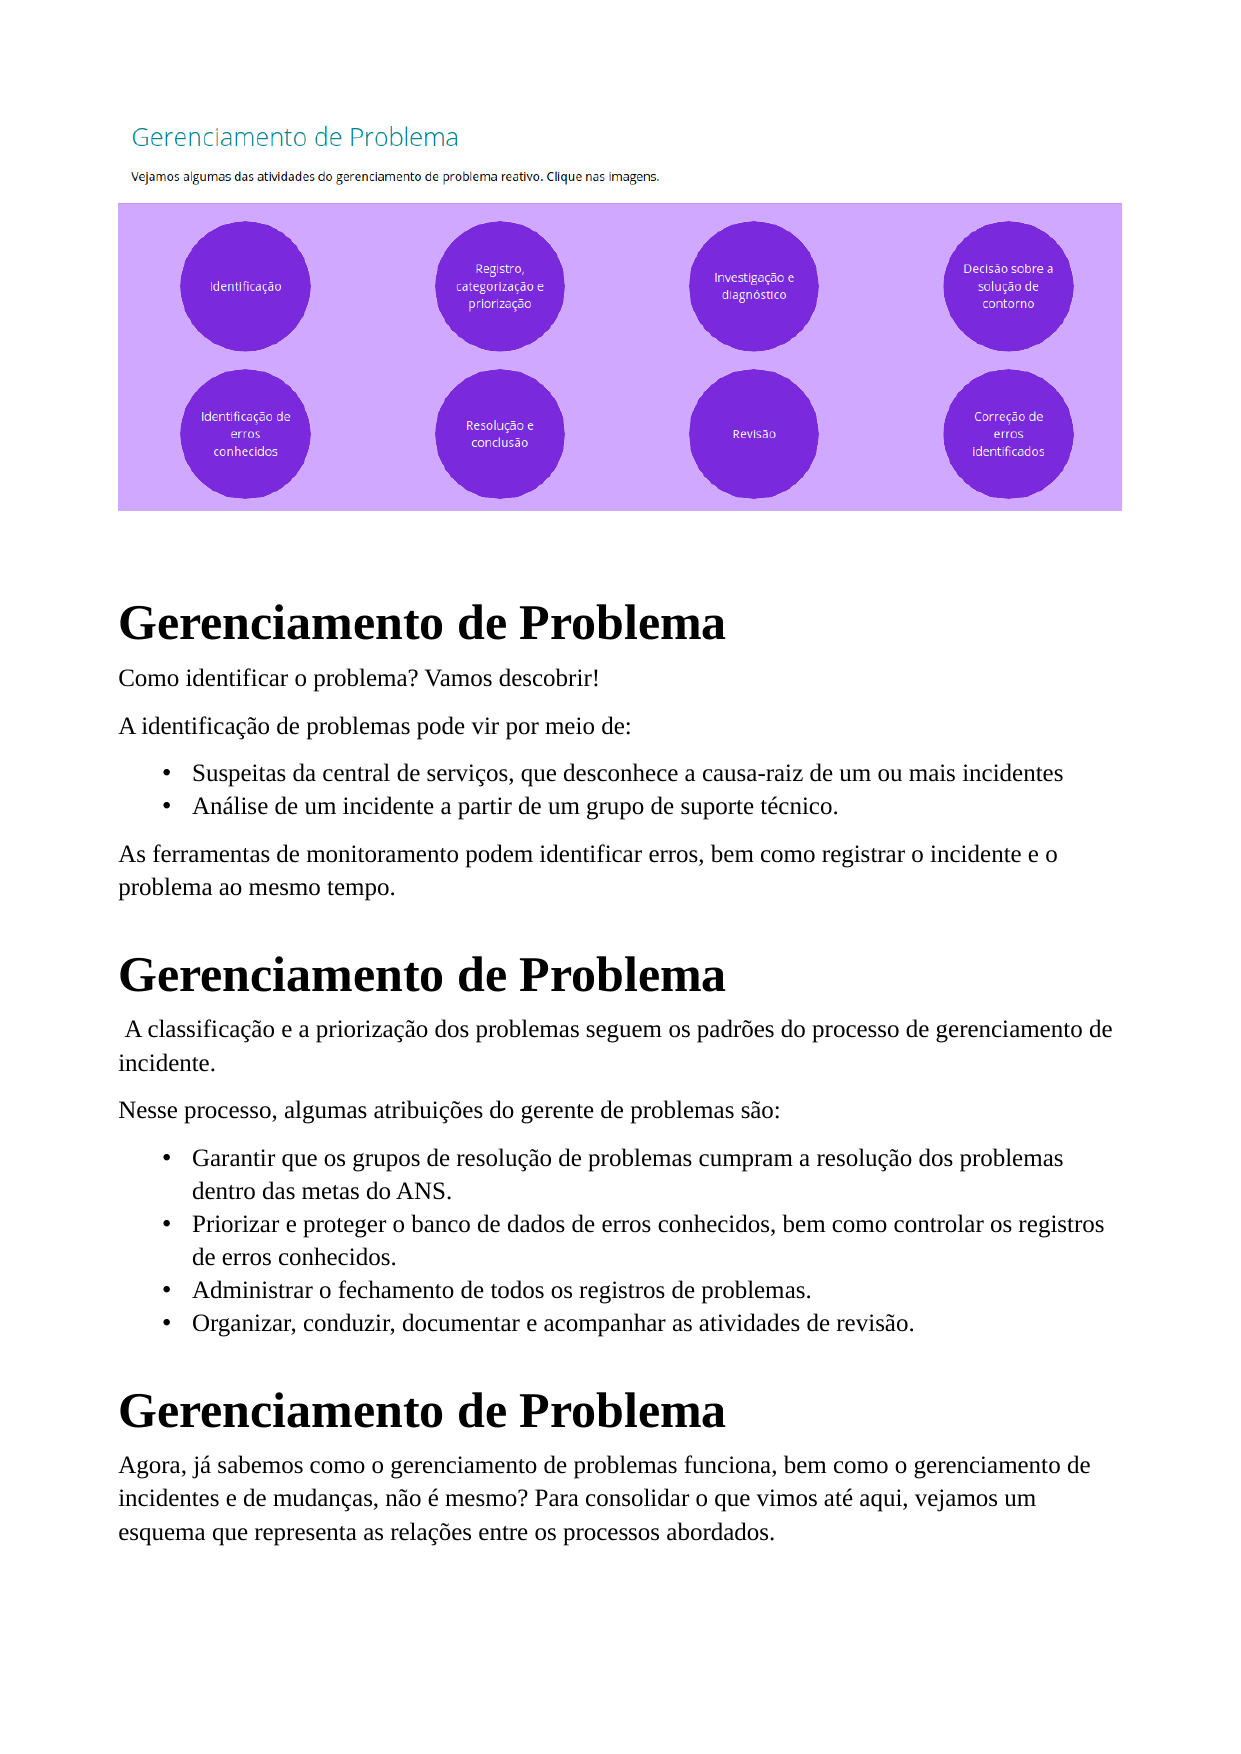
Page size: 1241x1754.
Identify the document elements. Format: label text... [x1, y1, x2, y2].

text A classificação e a priorização dos problemas seguem os padrões do processo de gerenciamento de incidente. [118, 1014, 1122, 1076]
subtitle Gerenciamento de Problema [118, 944, 1122, 1002]
list Análise de um incidente a partir de um grupo de suporte técnico. [162, 791, 1122, 820]
subtitle Gerenciamento de Problema [118, 593, 1122, 651]
text Como identificar o problema? Vamos descobrir! [118, 663, 1122, 692]
list Suspeitas da central de serviços, que desconhece a causa-raiz de um ou mais incidentes [162, 758, 1122, 787]
subtitle Gerenciamento de Problema [118, 1381, 1122, 1438]
list Administrar o fechamento de todos os registros de problemas. [162, 1275, 1122, 1304]
list Organizar, conduzir, documentar e acompanhar as atividades de revisão. [162, 1308, 1122, 1337]
text Agora, já sabemos como o gerenciamento de problemas funciona, bem como o gerenciamento de incidentes e de mudanças, não é mesmo? Para consolidar o que vimos até aqui, vejamos um esquema que representa as relações entre os processos abordados. [118, 1451, 1122, 1545]
list Garantir que os grupos de resolução de problemas cumpram a resolução dos problemas dentro das metas do ANS. [162, 1143, 1122, 1204]
list Priorizar e proteger o banco de dados de erros conhecidos, bem como controlar os registros de erros conhecidos. [162, 1209, 1122, 1271]
text As ferramentas de monitoramento podem identificar erros, bem como registrar o incidente e o problema ao mesmo tempo. [118, 839, 1122, 901]
text Nesse processo, algumas atribuições do gerente de problemas são: [118, 1095, 1122, 1124]
text A identificação de problemas pode vir por meio de: [118, 711, 1122, 739]
picture [118, 118, 1123, 511]
